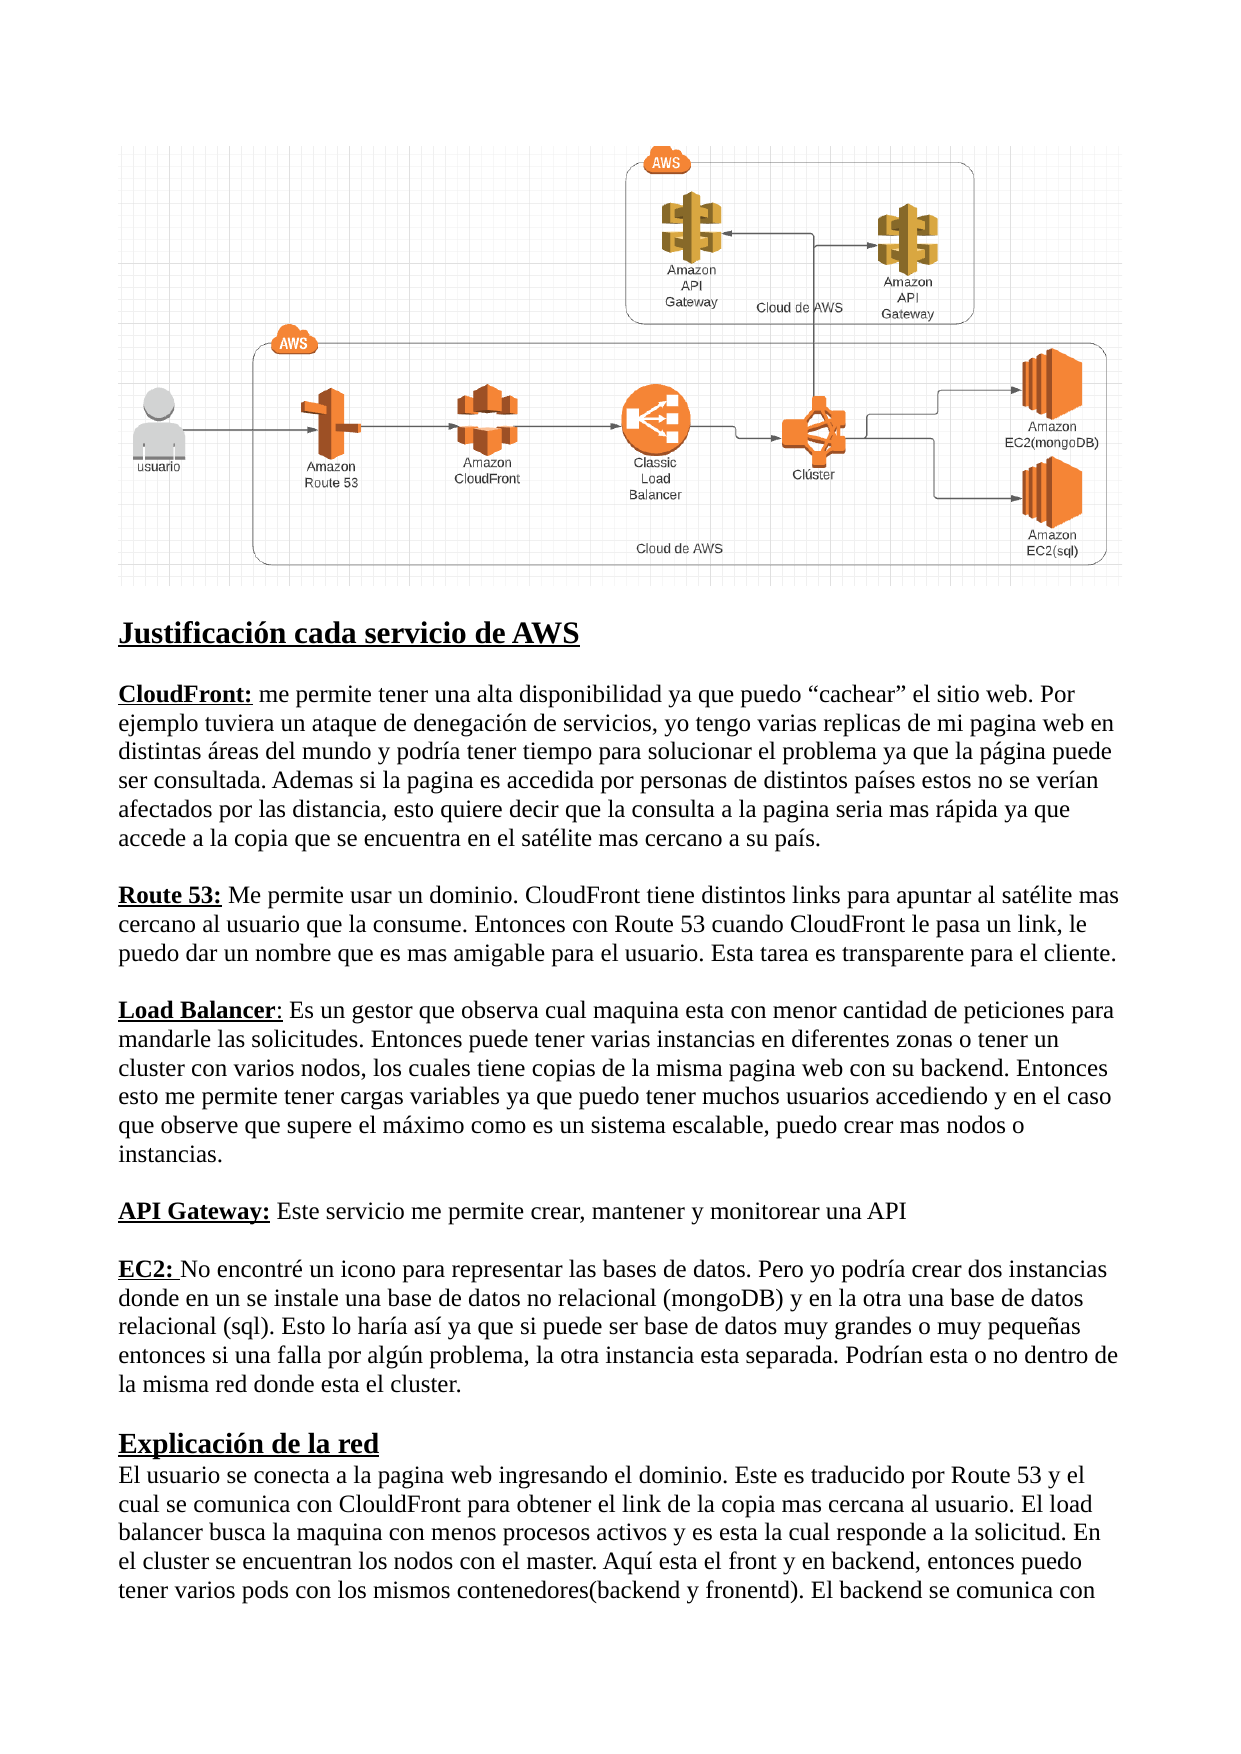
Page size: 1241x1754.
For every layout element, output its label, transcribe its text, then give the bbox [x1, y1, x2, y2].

text Justificación cada servicio de AWS [118, 614, 1122, 650]
text El usuario se conecta a la pagina web ingresando el dominio. Este es traducido por Route 53 y el cual se comunica con ClouldFront para obtener el link de la copia mas cercana al usuario. El load balancer busca la maquina con menos procesos activos y es esta la cual responde a la solicitud. En el cluster se encuentran los nodos con el master. Aquí esta el front y en backend, entonces puedo tener varios pods con los mismos contenedores(backend y fronentd). El backend se comunica con [118, 1460, 1122, 1604]
text EC2: No encontré un icono para representar las bases de datos. Pero yo podría crear dos instancias donde en un se instale una base de datos no relacional (mongoDB) y en la otra una base de datos relacional (sql). Esto lo haría así ya que si puede ser base de datos muy grandes o muy pequeñas entonces si una falla por algún problema, la otra instancia esta separada. Podrían esta o no dentro de la misma red donde esta el cluster. [118, 1254, 1122, 1398]
text Explicación de la red [118, 1426, 1122, 1460]
text Route 53: Me permite usar un dominio. CloudFront tiene distintos links para apuntar al satélite mas cercano al usuario que la consume. Entonces con Route 53 cuando CloudFront le pasa un link, le puedo dar un nombre que es mas amigable para el usuario. Esta tarea es transparente para el cliente. [118, 880, 1122, 966]
text API Gateway: Este servicio me permite crear, mantener y monitorear una API [118, 1196, 1122, 1225]
text CloudFront: me permite tener una alta disponibilidad ya que puedo “cachear” el sitio web. Por ejemplo tuviera un ataque de denegación de servicios, yo tengo varias replicas de mi pagina web en distintas áreas del mundo y podría tener tiempo para solucionar el problema ya que la página puede ser consultada. Ademas si la pagina es accedida por personas de distintos países estos no se verían afectados por las distancia, esto quiere decir que la consulta a la pagina seria mas rápida ya que accede a la copia que se encuentra en el satélite mas cercano a su país. [118, 679, 1122, 851]
text Load Balancer: Es un gestor que observa cual maquina esta con menor cantidad de peticiones para mandarle las solicitudes. Entonces puede tener varias instancias en diferentes zonas o tener un cluster con varios nodos, los cuales tiene copias de la misma pagina web con su backend. Entonces esto me permite tener cargas variables ya que puedo tener muchos usuarios accediendo y en el caso que observe que supere el máximo como es un sistema escalable, puedo crear mas nodos o instancias. [118, 995, 1122, 1168]
picture [118, 146, 1123, 586]
